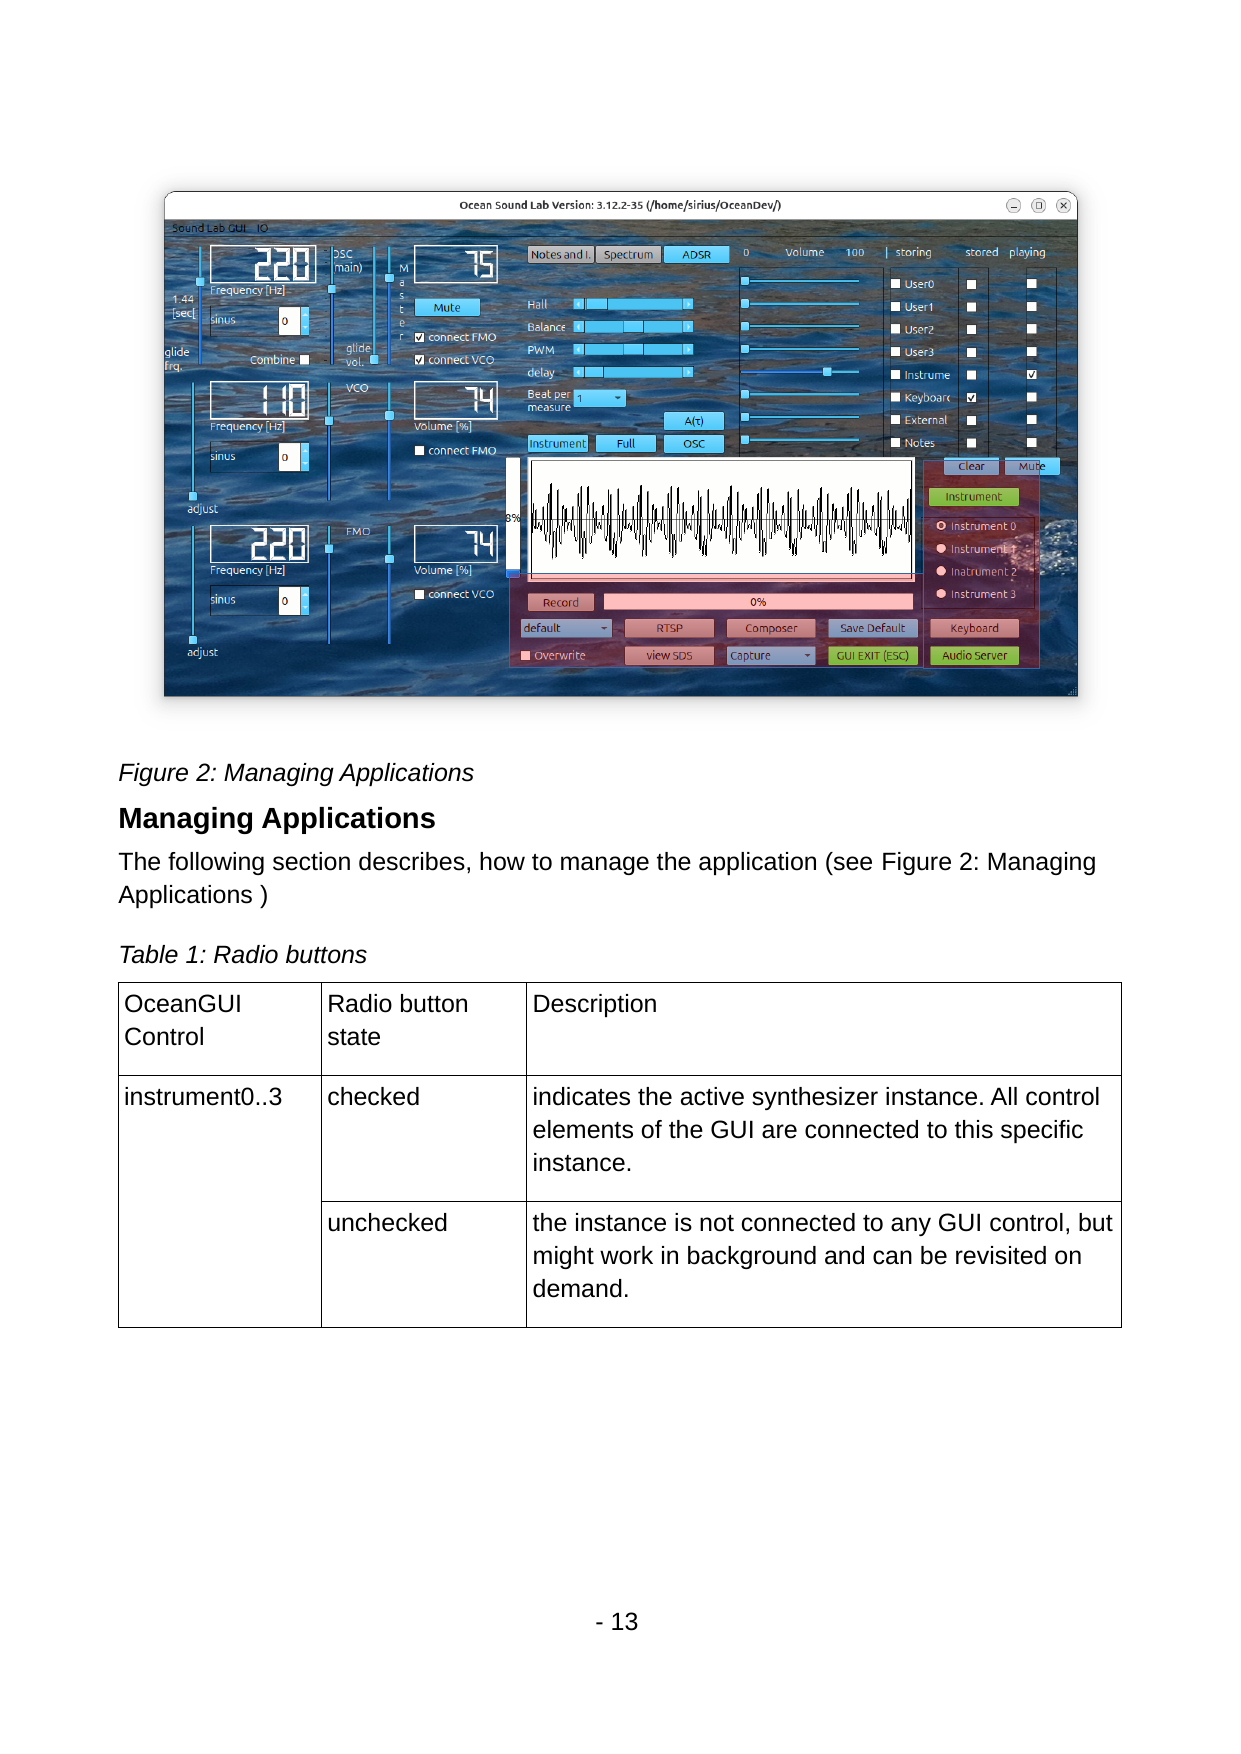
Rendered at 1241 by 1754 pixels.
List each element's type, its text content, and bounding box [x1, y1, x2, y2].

subtitle Managing Applications [118, 787, 1122, 835]
table_header OceanGUI Control [119, 983, 321, 1075]
subtitle [118, 133, 1122, 150]
picture [118, 150, 1123, 746]
table_cell indicates the active synthesizer instance. All control elements of the GUI are connected to this specific instance. [527, 1076, 1121, 1201]
table_cell unchecked [322, 1202, 526, 1327]
table_cell the instance is not connected to any GUI control, but might work in background and can be revisited on demand. [527, 1202, 1121, 1327]
table_cell instrument0..3 [119, 1076, 321, 1327]
text The following section describes, how to manage the application (see Figure 2: Managing Applications ) [118, 847, 1122, 909]
table_header Radio button state [322, 983, 526, 1075]
table_cell checked [322, 1076, 526, 1201]
text Figure 2: Managing Applications [118, 746, 1122, 787]
table_header Description [527, 983, 1121, 1075]
text Table 1: Radio buttons [118, 941, 1122, 969]
